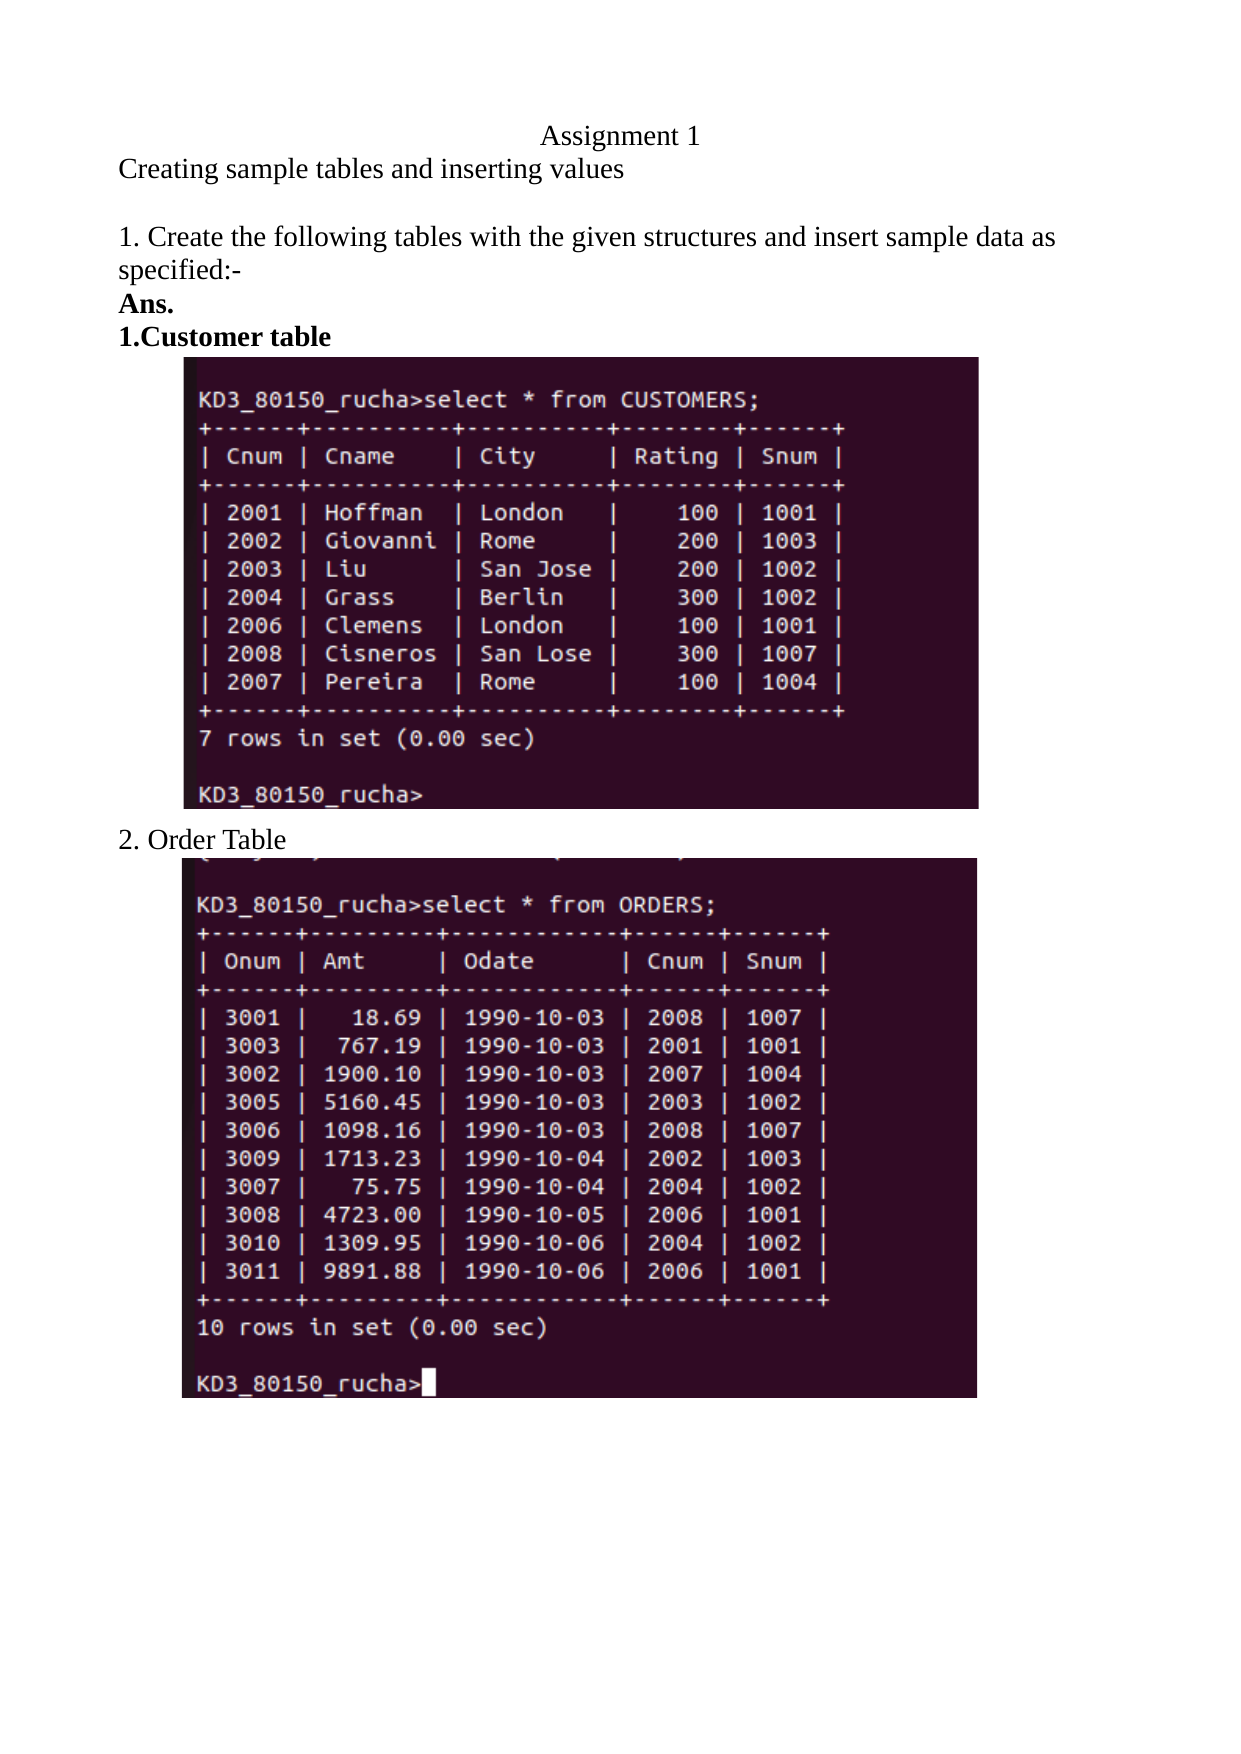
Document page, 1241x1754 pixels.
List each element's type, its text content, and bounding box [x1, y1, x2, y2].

picture [183, 357, 979, 809]
text 2. Order Table [118, 822, 1122, 856]
text Creating sample tables and inserting values [118, 152, 1122, 185]
text Ans. [118, 286, 1122, 319]
text Assignment 1 [118, 118, 1122, 152]
text 1.Customer table [118, 319, 1122, 353]
picture [181, 858, 978, 1398]
text 1. Create the following tables with the given structures and insert sample data as specified:- [118, 219, 1122, 286]
